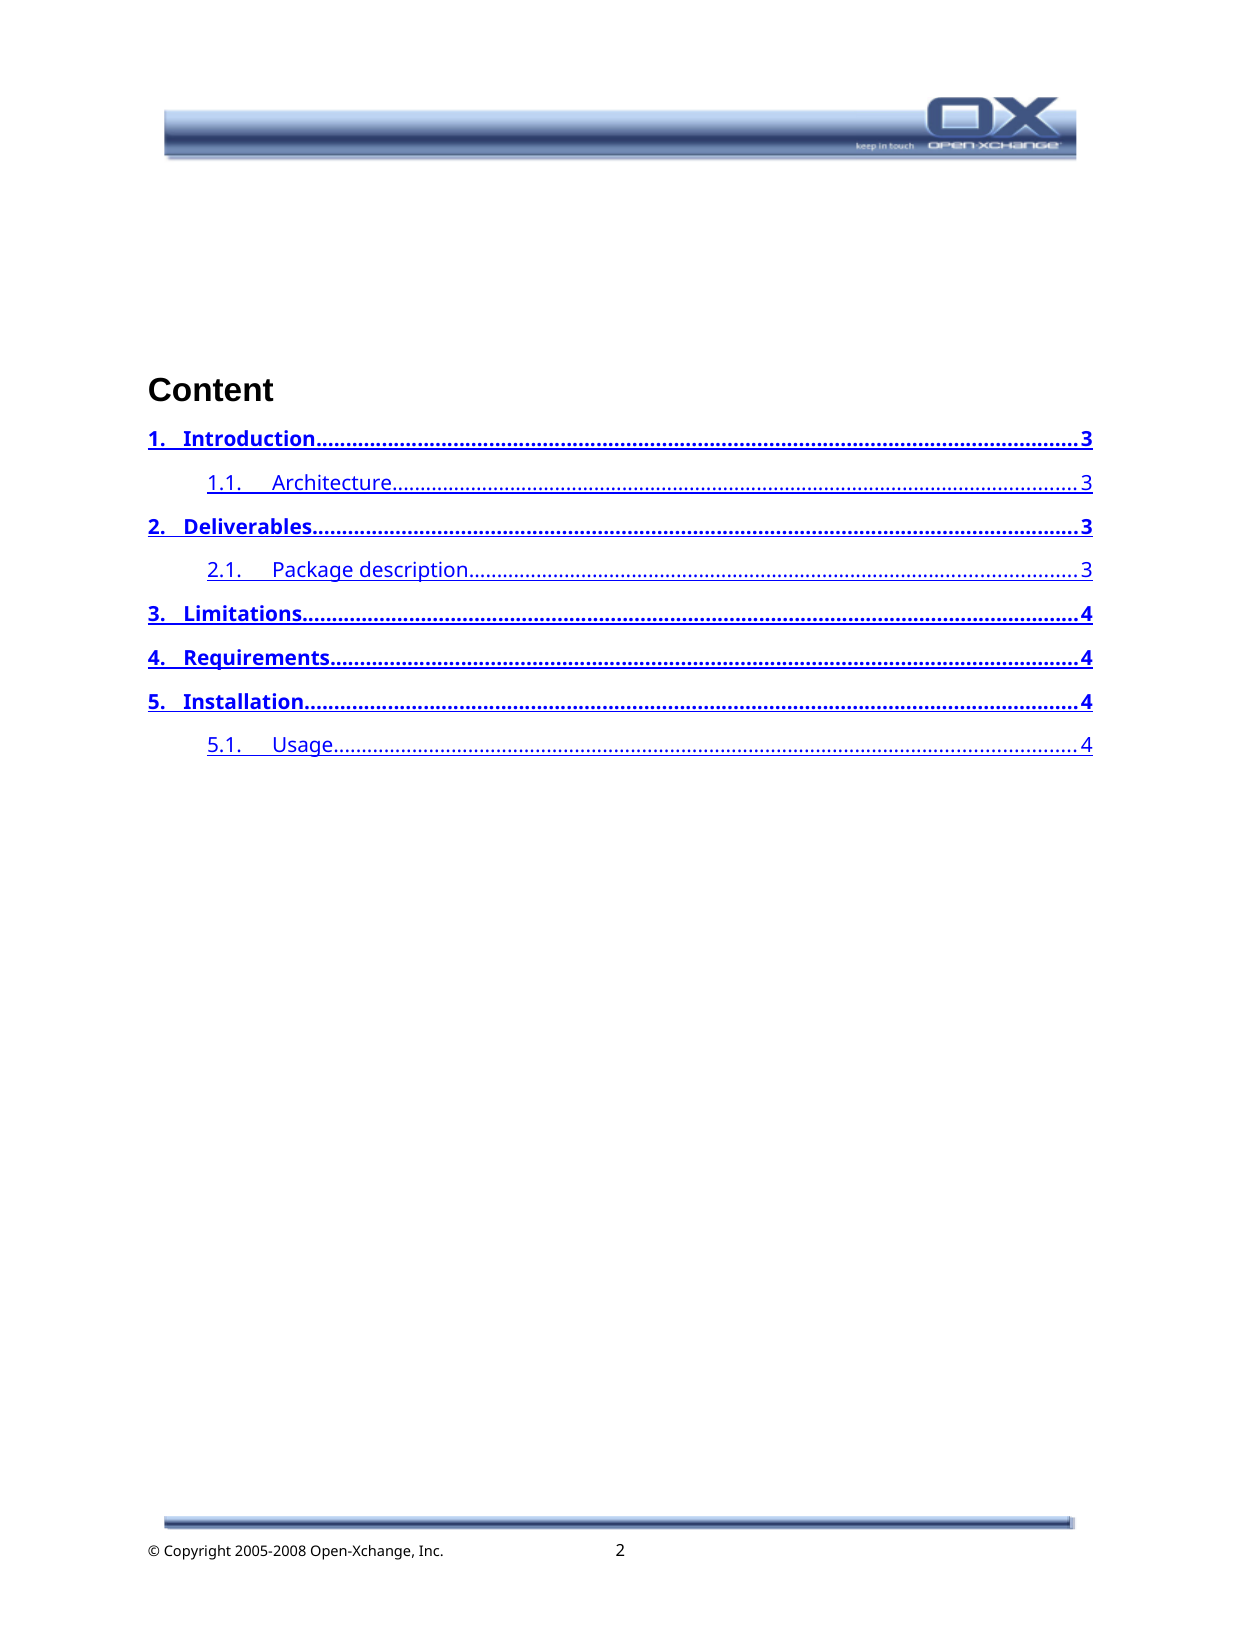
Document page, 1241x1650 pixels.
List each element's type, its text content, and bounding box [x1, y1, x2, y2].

text 5.1. Usage 4 [207, 731, 1092, 755]
text 1.1. Architecture 3 [207, 468, 1092, 492]
text 5. Installation 4 [148, 687, 1092, 711]
picture [164, 1516, 1077, 1530]
text 3. Limitations 4 [148, 599, 1092, 623]
picture [164, 97, 1077, 163]
text 2.1. Package description 3 [207, 556, 1092, 580]
subtitle Content [148, 371, 1092, 408]
text 1. Introduction 3 [148, 424, 1092, 448]
text 2. Deliverables 3 [148, 512, 1092, 536]
text 4. Requirements 4 [148, 643, 1092, 667]
